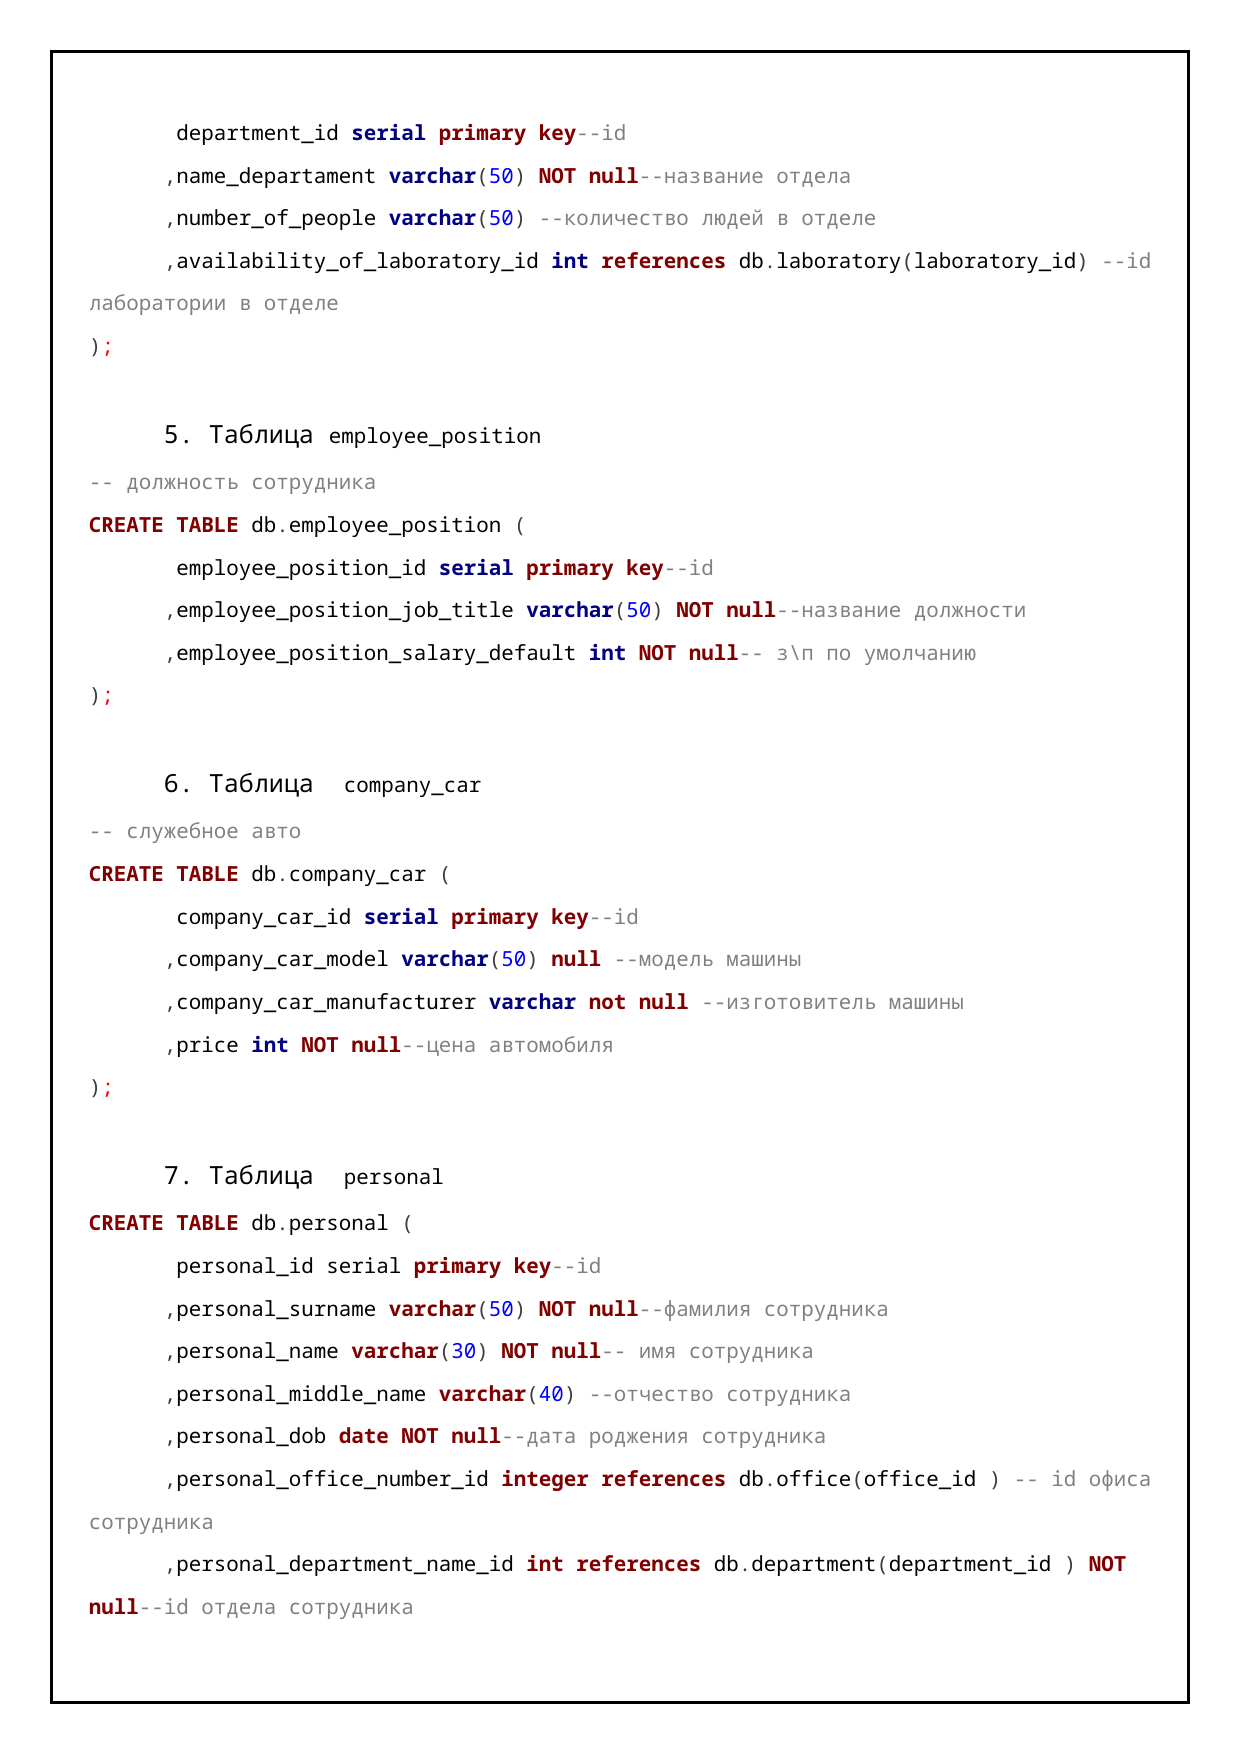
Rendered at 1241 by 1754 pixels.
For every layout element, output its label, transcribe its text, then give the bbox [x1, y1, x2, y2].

text ,personal_dob date NOT null--дата роджения сотрудника [89, 1422, 1152, 1450]
text ,name_departament varchar(50) NOT null--название отдела [89, 161, 1152, 189]
text -- должность сотрудника [89, 467, 1152, 496]
text 7. Таблица personal [164, 1157, 1152, 1192]
text CREATE TABLE db.personal ( [89, 1208, 1152, 1237]
text company_car_id serial primary key--id [89, 902, 1152, 930]
text 6. Таблица company_car [164, 766, 1152, 800]
text personal_id serial primary key--id [89, 1251, 1152, 1279]
text ,personal_office_number_id integer references db.office(office_id ) -- id офиса сотрудника [89, 1464, 1152, 1535]
text ,personal_middle_name varchar(40) --отчество сотрудника [89, 1379, 1152, 1407]
text ); [89, 331, 1152, 359]
text ,price int NOT null--цена автомобиля [89, 1030, 1152, 1058]
text ,company_car_model varchar(50) null --модель машины [89, 944, 1152, 973]
text ,employee_position_job_title varchar(50) NOT null--название должности [89, 595, 1152, 624]
text ); [89, 1072, 1152, 1101]
text ,employee_position_salary_default int NOT null-- з\п по умолчанию [89, 638, 1152, 666]
text employee_position_id serial primary key--id [89, 553, 1152, 581]
text -- служебное авто [89, 817, 1152, 845]
text department_id serial primary key--id [89, 118, 1152, 147]
text CREATE TABLE db.company_car ( [89, 859, 1152, 888]
text ,number_of_people varchar(50) --количество людей в отделе [89, 203, 1152, 232]
text ,personal_surname varchar(50) NOT null--фамилия сотрудника [89, 1294, 1152, 1322]
text ,personal_name varchar(30) NOT null-- имя сотрудника [89, 1336, 1152, 1365]
text 5. Таблица employee_position [164, 416, 1152, 450]
text ,availability_of_laboratory_id int references db.laboratory(laboratory_id) --id лаборатории в отделе [89, 246, 1152, 317]
text ,personal_department_name_id int references db.department(department_id ) NOT null--id отдела сотрудника [89, 1549, 1152, 1620]
text ); [89, 680, 1152, 709]
text ,company_car_manufacturer varchar not null --изготовитель машины [89, 987, 1152, 1016]
text CREATE TABLE db.employee_position ( [89, 510, 1152, 538]
